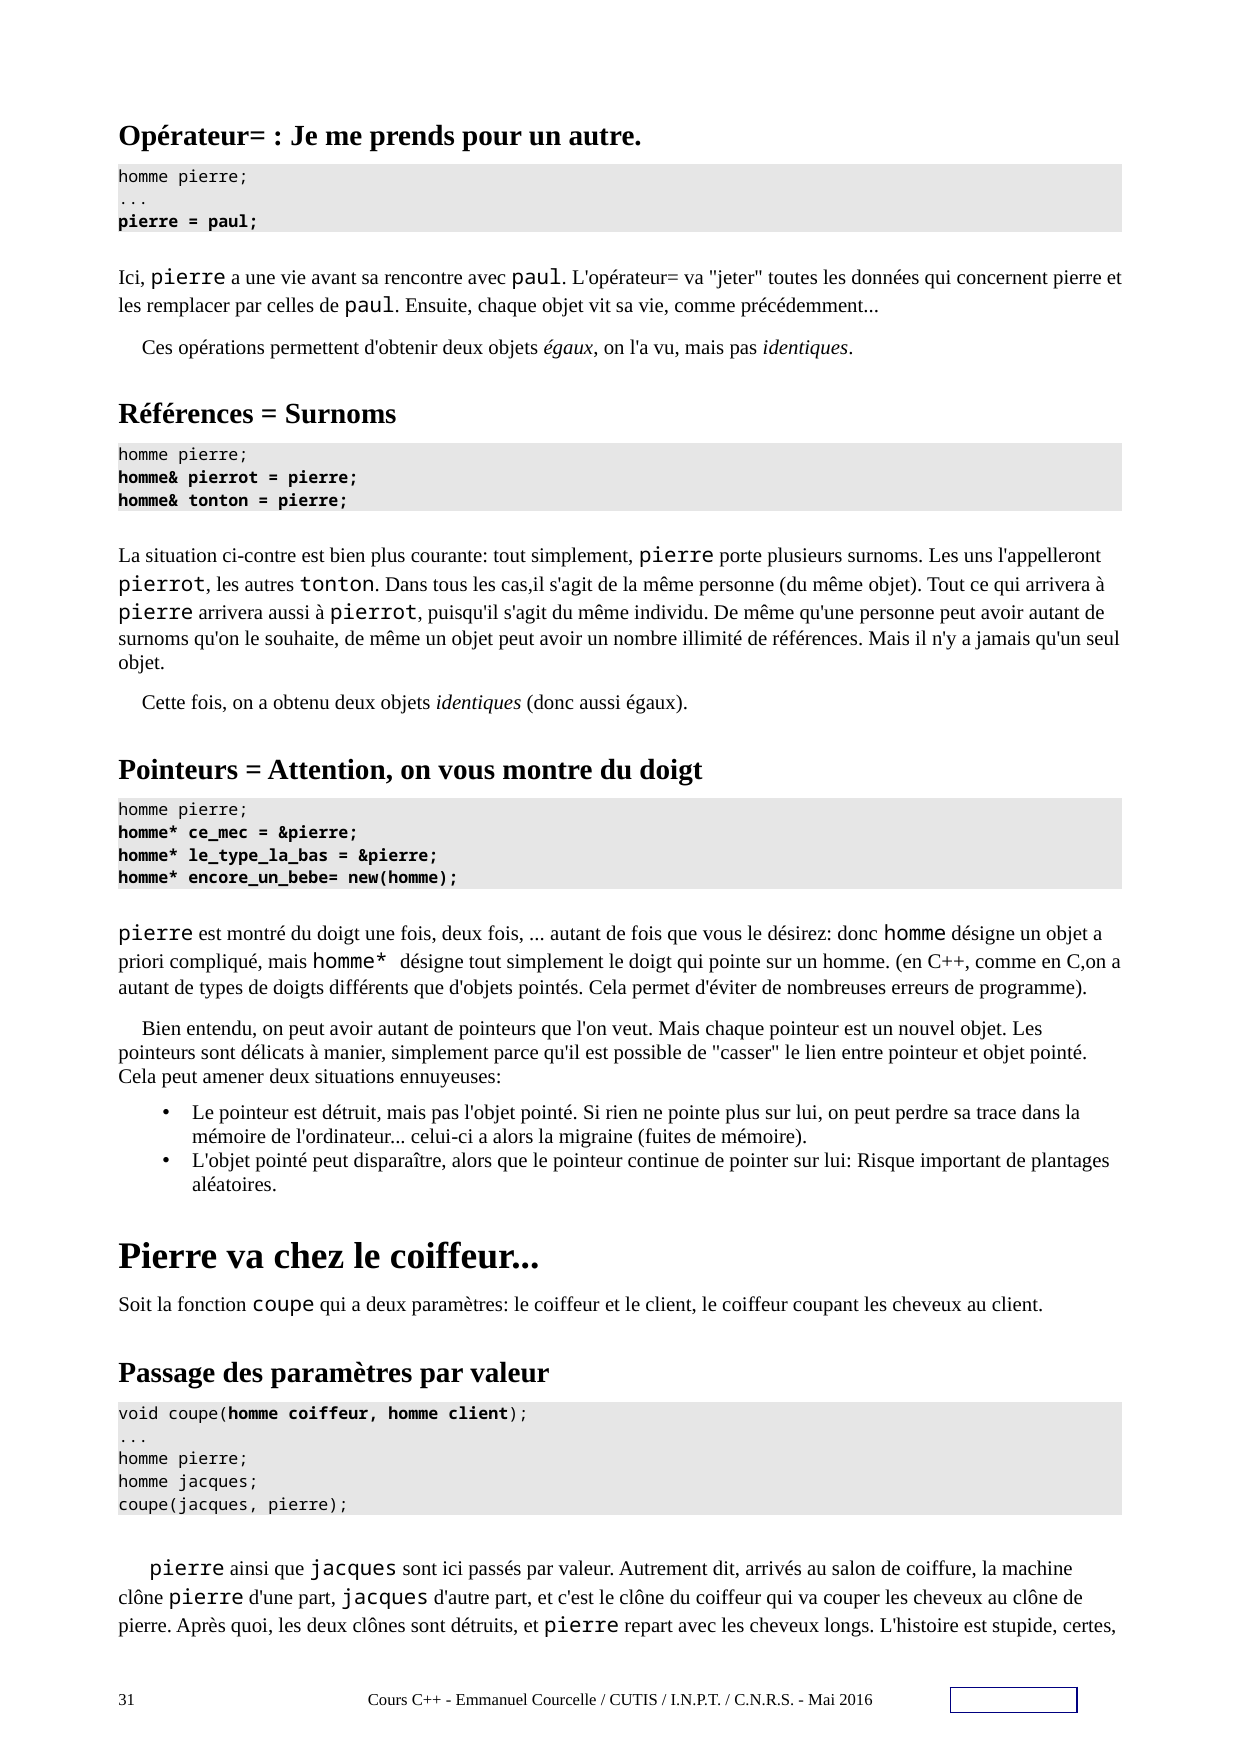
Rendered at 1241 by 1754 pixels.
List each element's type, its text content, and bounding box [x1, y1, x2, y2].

text Ici, pierre a une vie avant sa rencontre avec paul. L'opérateur= va "jeter" toutes les données qui concernent pierre et les remplacer par celles de paul. Ensuite, chaque objet vit sa vie, comme précédemment... [118, 262, 1122, 319]
list L'objet pointé peut disparaître, alors que le pointeur continue de pointer sur lui: Risque important de plantages aléatoires. [162, 1148, 1122, 1196]
text homme pierre; [118, 443, 1122, 465]
text homme& pierrot = pierre; [118, 465, 1122, 488]
text pierre = paul; [118, 209, 1122, 232]
text coupe(jacques, pierre); [118, 1492, 1122, 1515]
text homme& tonton = pierre; [118, 488, 1122, 511]
subtitle Pierre va chez le coiffeur... [118, 1234, 1122, 1277]
text homme pierre; [118, 1447, 1122, 1470]
text pierre ainsi que jacques sont ici passés par valeur. Autrement dit, arrivés au salon de coiffure, la machine clône pierre d'une part, jacques d'autre part, et c'est le clône du coiffeur qui va couper les cheveux au clône de pierre. Après quoi, les deux clônes sont détruits, et pierre repart avec les cheveux longs. L'histoire est stupide, certes, [118, 1544, 1122, 1639]
text void coupe(homme coiffeur, homme client); [118, 1402, 1122, 1424]
text ... [118, 187, 1122, 209]
text La situation ci-contre est bien plus courante: tout simplement, pierre porte plusieurs surnoms. Les uns l'appelleront pierrot, les autres tonton. Dans tous les cas,il s'agit de la même personne (du même objet). Tout ce qui arrivera à pierre arrivera aussi à pierrot, puisqu'il s'agit du même individu. De même qu'une personne peut avoir autant de surnoms qu'on le souhaite, de même un objet peut avoir un nombre illimité de références. Mais il n'y a jamais qu'un seul objet. [118, 540, 1122, 674]
text homme pierre; [118, 798, 1122, 821]
text homme pierre; [118, 164, 1122, 187]
text homme* encore_un_bebe= new(homme); [118, 866, 1122, 889]
text Ces opérations permettent d'obtenir deux objets égaux, on l'a vu, mais pas identiques. [118, 331, 1122, 359]
text pierre est montré du doigt une fois, deux fois, ... autant de fois que vous le désirez: donc homme désigne un objet a priori compliqué, mais homme* désigne tout simplement le doigt qui pointe sur un homme. (en C++, comme en C,on a autant de types de doigts différents que d'objets pointés. Cela permet d'éviter de nombreuses erreurs de programme). [118, 918, 1122, 999]
text Soit la fonction coupe qui a deux paramètres: le coiffeur et le client, le coiffeur coupant les cheveux au client. [118, 1289, 1122, 1318]
subtitle Pointeurs = Attention, on vous montre du doigt [118, 752, 1122, 785]
text Bien entendu, on peut avoir autant de pointeurs que l'on veut. Mais chaque pointeur est un nouvel objet. Les pointeurs sont délicats à manier, simplement parce qu'il est possible de "casser" le lien entre pointeur et objet pointé. Cela peut amener deux situations ennuyeuses: [118, 1012, 1122, 1088]
list Le pointeur est détruit, mais pas l'objet pointé. Si rien ne pointe plus sur lui, on peut perdre sa trace dans la mémoire de l'ordinateur... celui-ci a alors la migraine (fuites de mémoire). [162, 1100, 1122, 1148]
text homme* le_type_la_bas = &pierre; [118, 843, 1122, 866]
subtitle Passage des paramètres par valeur [118, 1356, 1122, 1389]
subtitle Opérateur= : Je me prends pour un autre. [118, 118, 1122, 152]
text homme* ce_mec = &pierre; [118, 821, 1122, 843]
subtitle Références = Surnoms [118, 397, 1122, 430]
text homme jacques; [118, 1470, 1122, 1492]
text ... [118, 1424, 1122, 1447]
text Cette fois, on a obtenu deux objets identiques (donc aussi égaux). [118, 686, 1122, 714]
